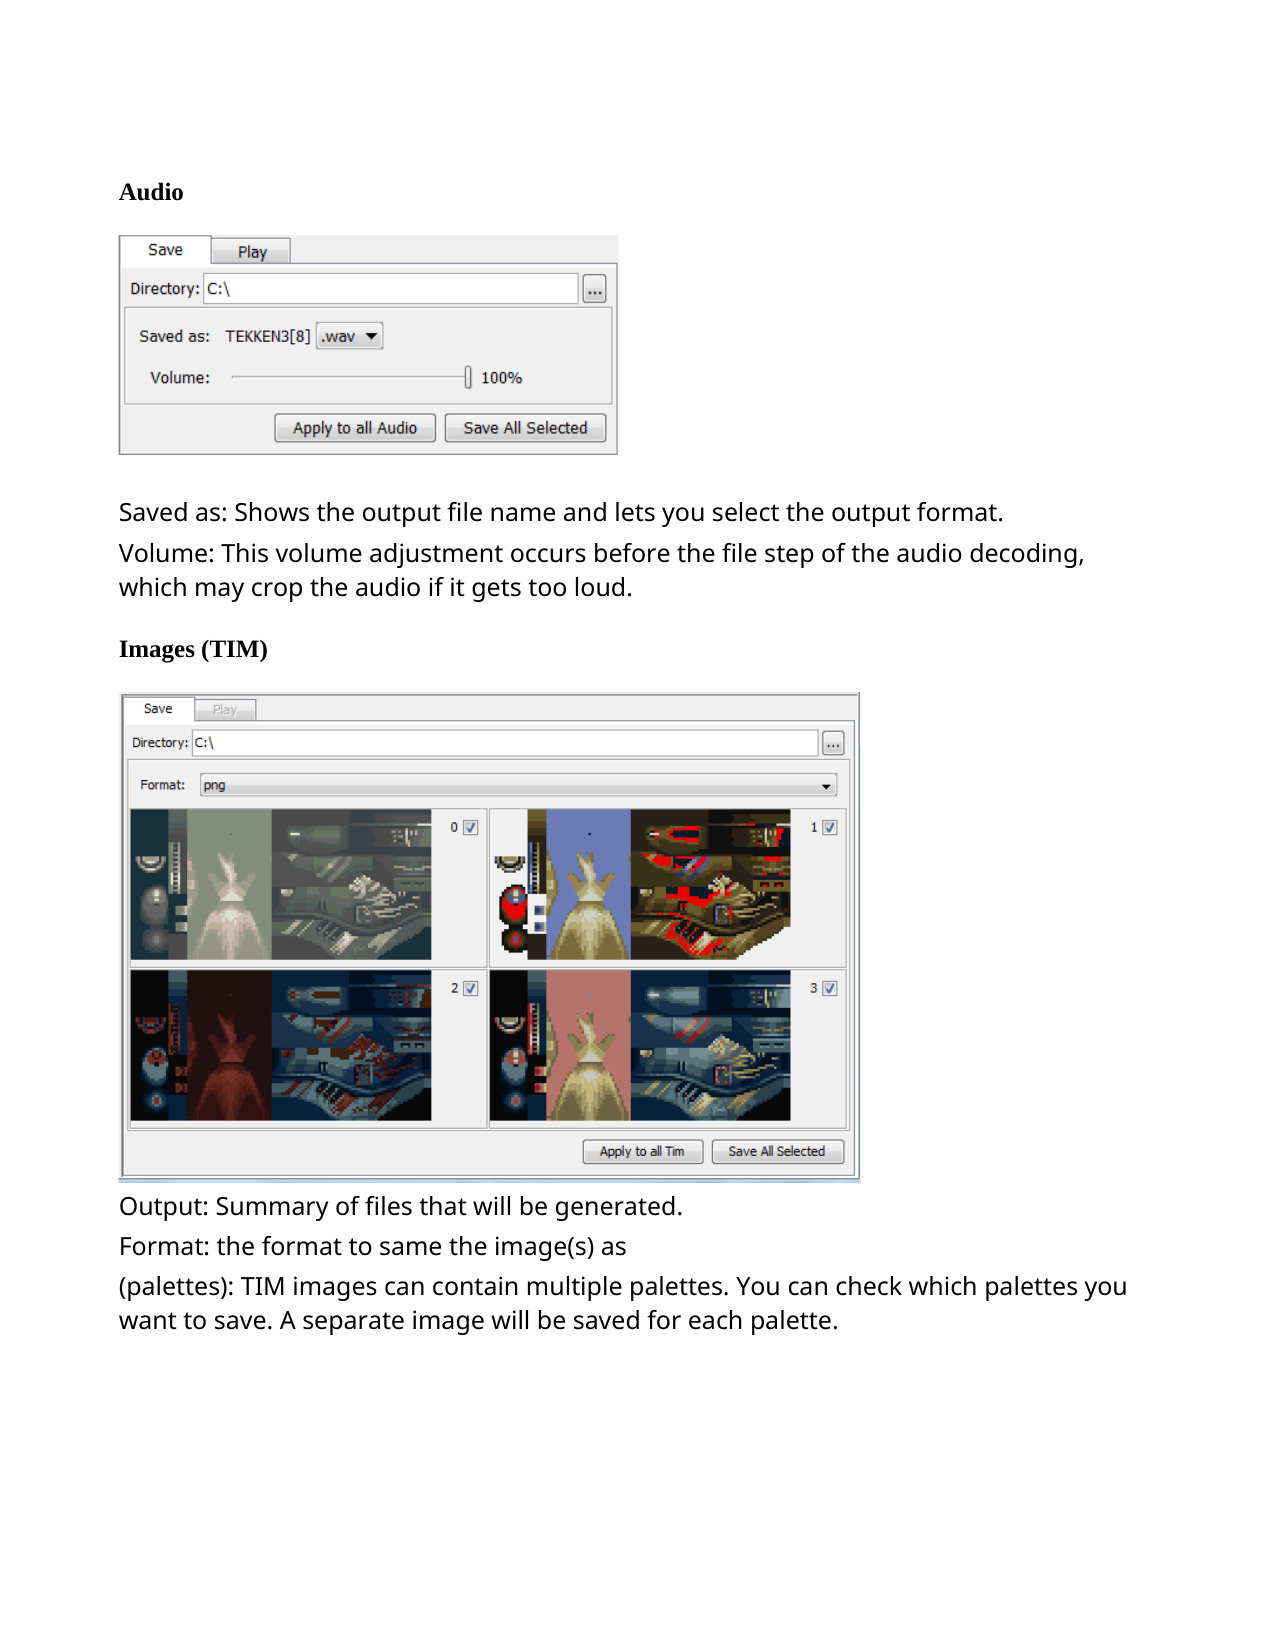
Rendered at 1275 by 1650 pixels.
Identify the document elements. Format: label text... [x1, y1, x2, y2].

text Format: the format to same the image(s) as [118, 1229, 1156, 1263]
text Volume: This volume adjustment occurs before the file step of the audio decoding, which may crop the audio if it gets too loud. [118, 535, 1156, 603]
text Output: Summary of files that will be generated. [118, 1189, 1156, 1223]
subtitle Images (TIM) [118, 634, 1156, 663]
picture [118, 235, 619, 455]
picture [118, 692, 861, 1183]
text (palettes): TIM images can contain multiple palettes. You can check which palettes you want to save. A separate image will be saved for each palette. [118, 1269, 1156, 1337]
text Saved as: Shows the output file name and lets you select the output format. [118, 495, 1156, 529]
subtitle Audio [118, 177, 1156, 206]
